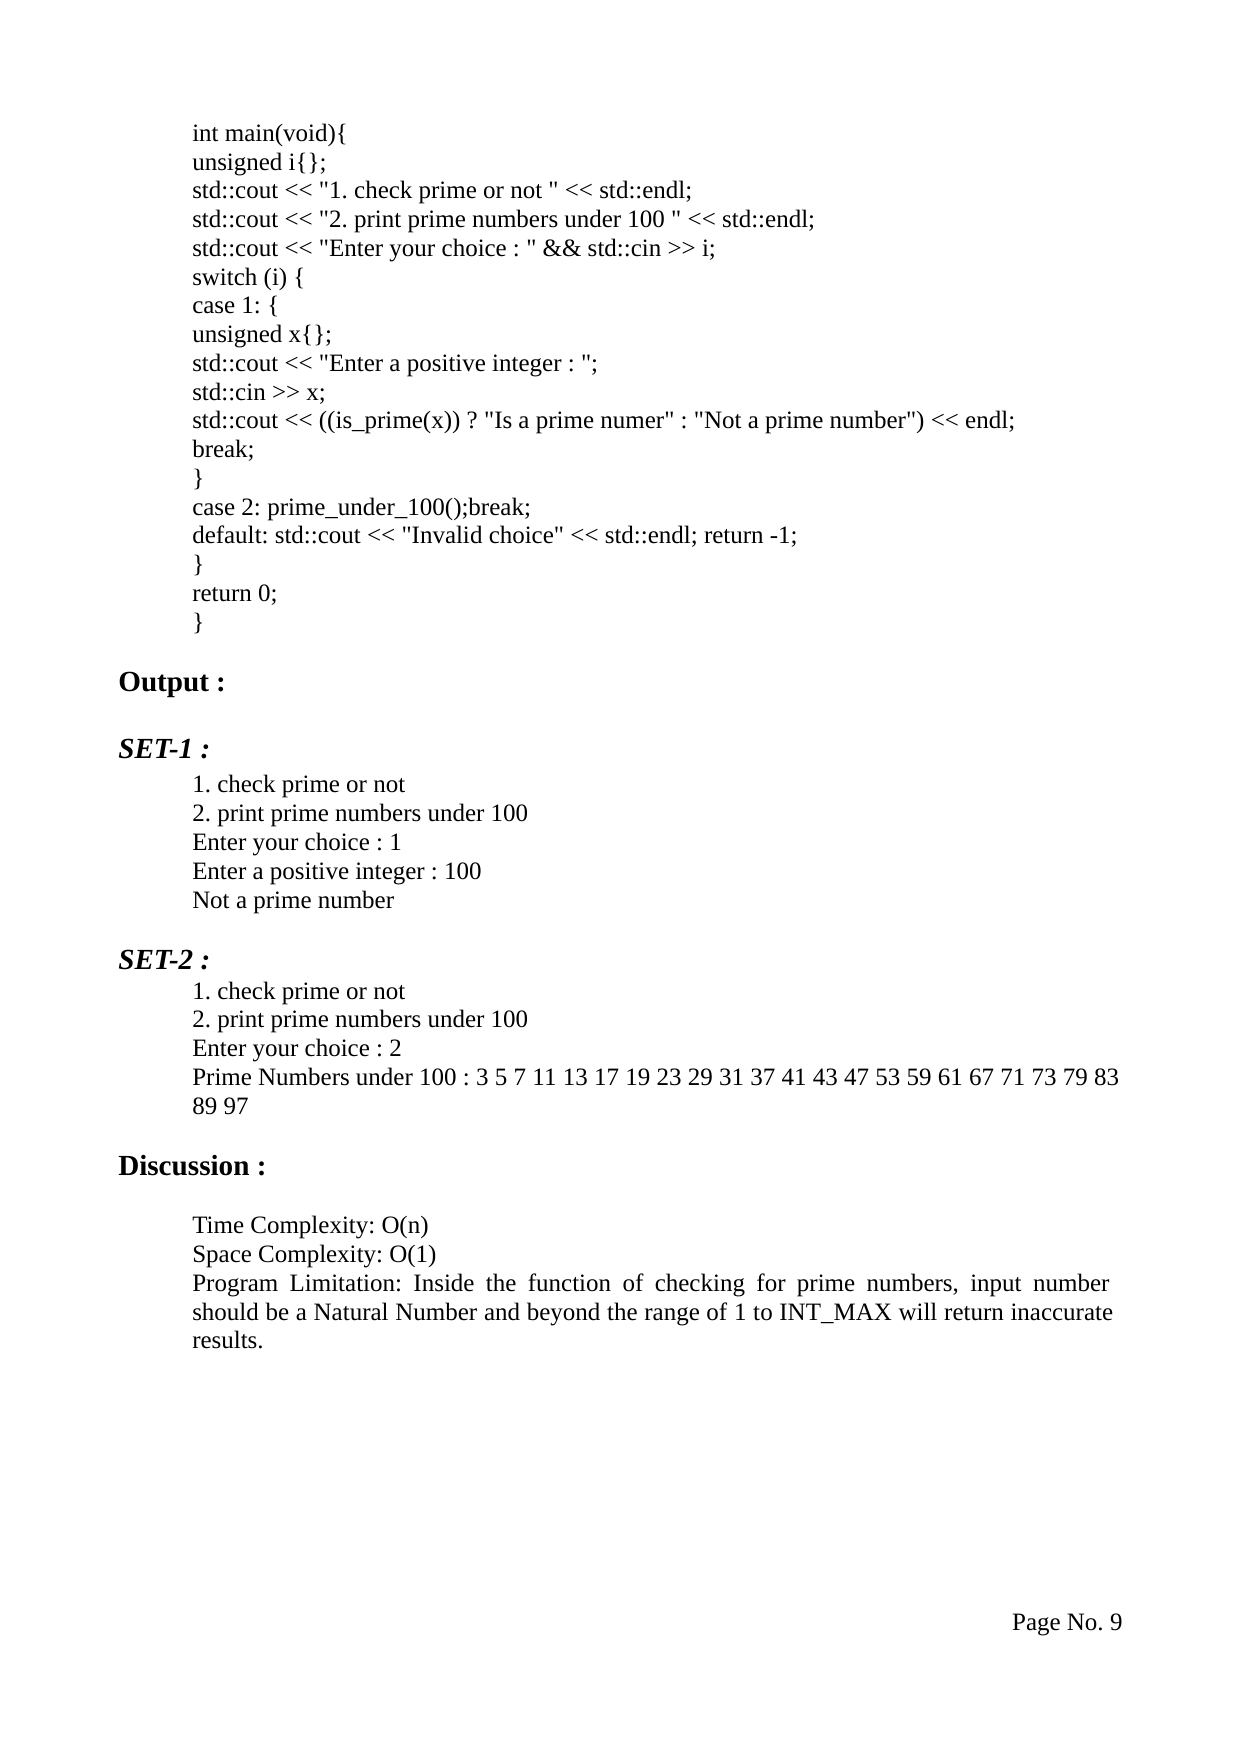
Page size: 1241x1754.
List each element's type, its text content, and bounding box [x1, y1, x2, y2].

text SET-1 : [118, 731, 1122, 765]
text switch (i) { [118, 262, 1122, 291]
text std::cout << "Enter your choice : " && std::cin >> i; [118, 233, 1122, 262]
text unsigned i{}; [118, 147, 1122, 176]
text 1. check prime or not [118, 976, 1122, 1004]
text case 2: prime_under_100();break; [118, 492, 1122, 521]
text std::cout << "1. check prime or not " << std::endl; [118, 176, 1122, 204]
text Time Complexity: O(n) [118, 1211, 1122, 1239]
text } [118, 549, 1122, 578]
text break; [118, 434, 1122, 463]
text std::cin >> x; [118, 377, 1122, 406]
text 2. print prime numbers under 100 [118, 1004, 1122, 1033]
text 2. print prime numbers under 100 [118, 798, 1122, 827]
text return 0; [118, 578, 1122, 607]
text Prime Numbers under 100 : 3 5 7 11 13 17 19 23 29 31 37 41 43 47 53 59 61 67 71 73 79 83 89 97 [118, 1062, 1122, 1119]
text std::cout << "2. print prime numbers under 100 " << std::endl; [118, 204, 1122, 233]
text Space Complexity: O(1) [118, 1239, 1122, 1268]
text Not a prime number [118, 885, 1122, 913]
text } [118, 463, 1122, 492]
text std::cout << ((is_prime(x)) ? "Is a prime numer" : "Not a prime number") << endl; [118, 406, 1122, 434]
text default: std::cout << "Invalid choice" << std::endl; return -1; [118, 521, 1122, 549]
text Discussion : [118, 1148, 1122, 1182]
text unsigned x{}; [118, 319, 1122, 348]
text SET-2 : [118, 942, 1122, 976]
text int main(void){ [118, 118, 1122, 147]
text case 1: { [118, 291, 1122, 319]
text Enter a positive integer : 100 [118, 856, 1122, 885]
text 1. check prime or not [118, 765, 1122, 798]
text std::cout << "Enter a positive integer : "; [118, 348, 1122, 377]
text Program Limitation: Inside the function of checking for prime numbers, input number should be a Natural Number and beyond the range of 1 to INT_MAX will return inaccurate results. [118, 1268, 1122, 1354]
text Enter your choice : 2 [118, 1033, 1122, 1062]
text Output : [118, 664, 1122, 698]
text } [118, 607, 1122, 636]
text Enter your choice : 1 [118, 827, 1122, 856]
